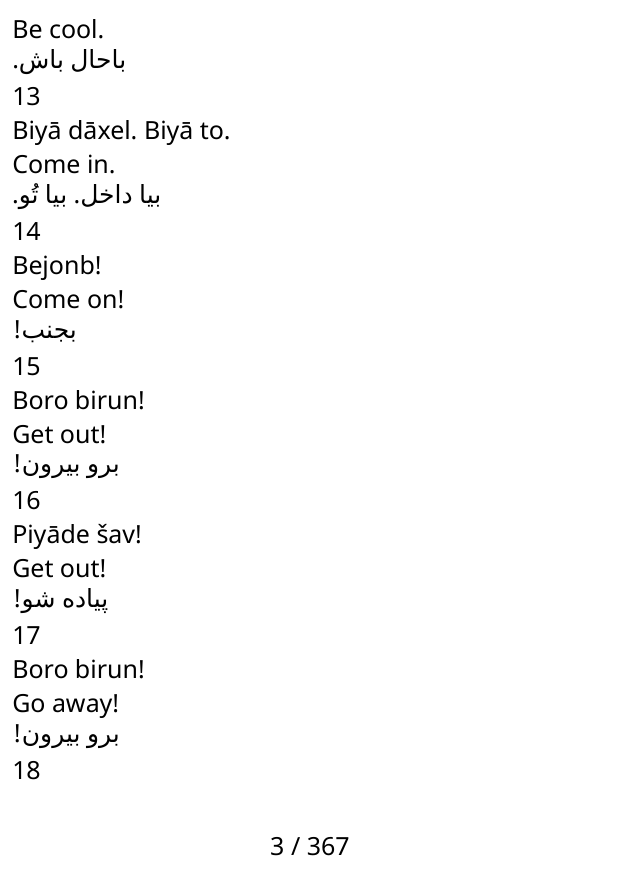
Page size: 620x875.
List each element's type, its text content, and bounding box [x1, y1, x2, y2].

text Bejonb! [12, 247, 607, 282]
text Be cool. [12, 12, 607, 46]
text بجنب! [12, 316, 607, 348]
text پیاده شو! [12, 585, 607, 618]
text Boro birun! [12, 652, 607, 686]
text Get out! [12, 551, 607, 585]
text Get out! [12, 416, 607, 450]
text Boro birun! [12, 382, 607, 416]
text باحال باش. [12, 46, 607, 79]
text Biyā dāxel. Biyā to. [12, 113, 607, 147]
text برو بیرون! [12, 450, 607, 483]
text Come in. [12, 147, 607, 181]
text 13 [12, 79, 607, 113]
text Piyāde šav! [12, 517, 607, 551]
text برو بیرون! [12, 720, 607, 753]
text 15 [12, 348, 607, 382]
text بیا داخل. بیا تُو. [12, 181, 607, 213]
text 17 [12, 618, 607, 652]
text 18 [12, 753, 607, 787]
text 14 [12, 213, 607, 247]
text Go away! [12, 686, 607, 720]
text 16 [12, 483, 607, 517]
text Come on! [12, 282, 607, 316]
